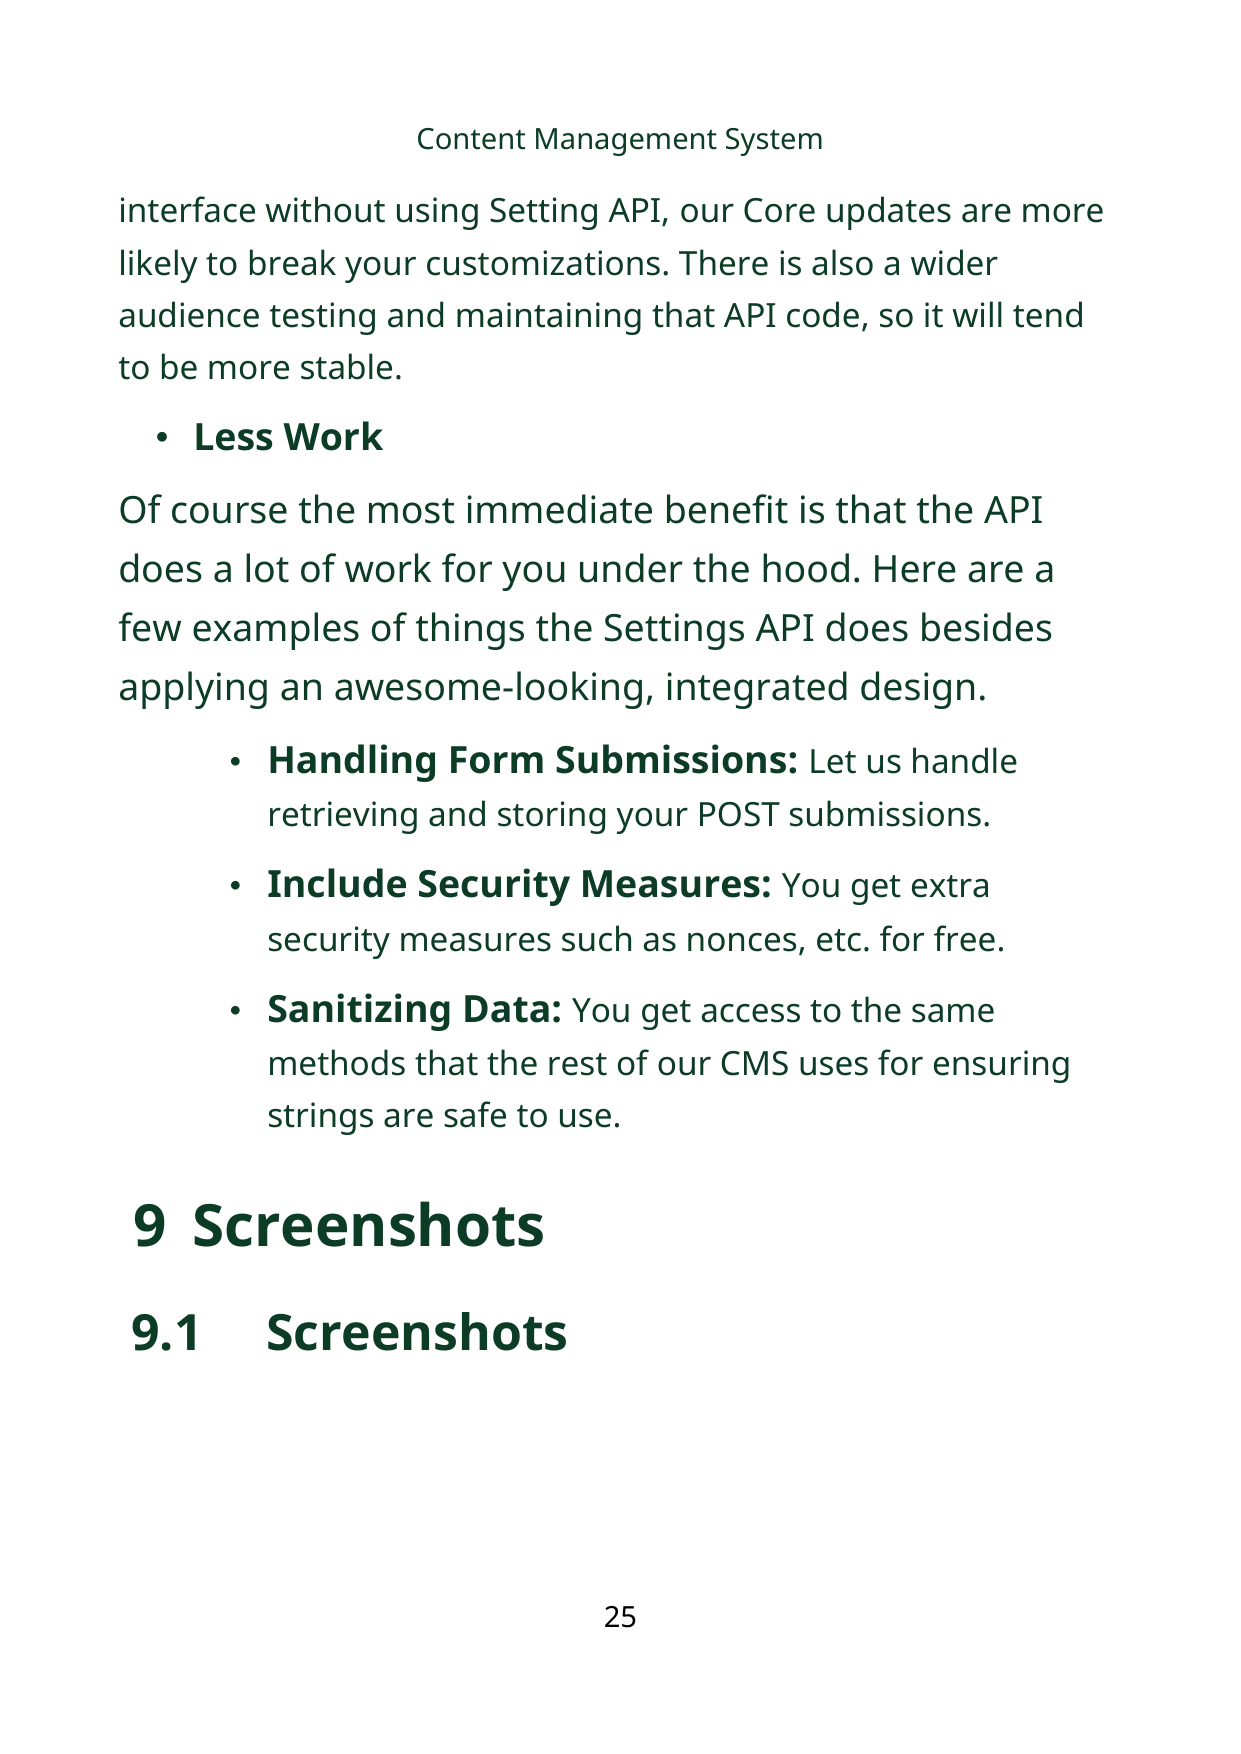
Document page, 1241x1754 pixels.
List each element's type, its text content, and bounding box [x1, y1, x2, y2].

text interface without using Setting API, our Core updates are more likely to break your customizations. There is also a wider audience testing and maintaining that API code, so it will tend to be more stable. [118, 187, 1122, 389]
list Less Work [156, 411, 1122, 462]
subtitle Screenshots [118, 1184, 1122, 1263]
list Include Security Measures: You get extra security measures such as nonces, etc. for free. [229, 858, 1122, 961]
text Of course the most immediate benefit is that the API does a lot of work for you under the hood. Here are a few examples of things the Settings API does besides applying an awesome-looking, integrated design. [118, 484, 1122, 711]
list Sanitizing Data: You get access to the same methods that the rest of our CMS uses for ensuring strings are safe to use. [229, 982, 1122, 1138]
list Handling Form Submissions: Let us handle retrieving and storing your POST submissions. [229, 733, 1122, 836]
subtitle Screenshots [118, 1297, 1122, 1365]
